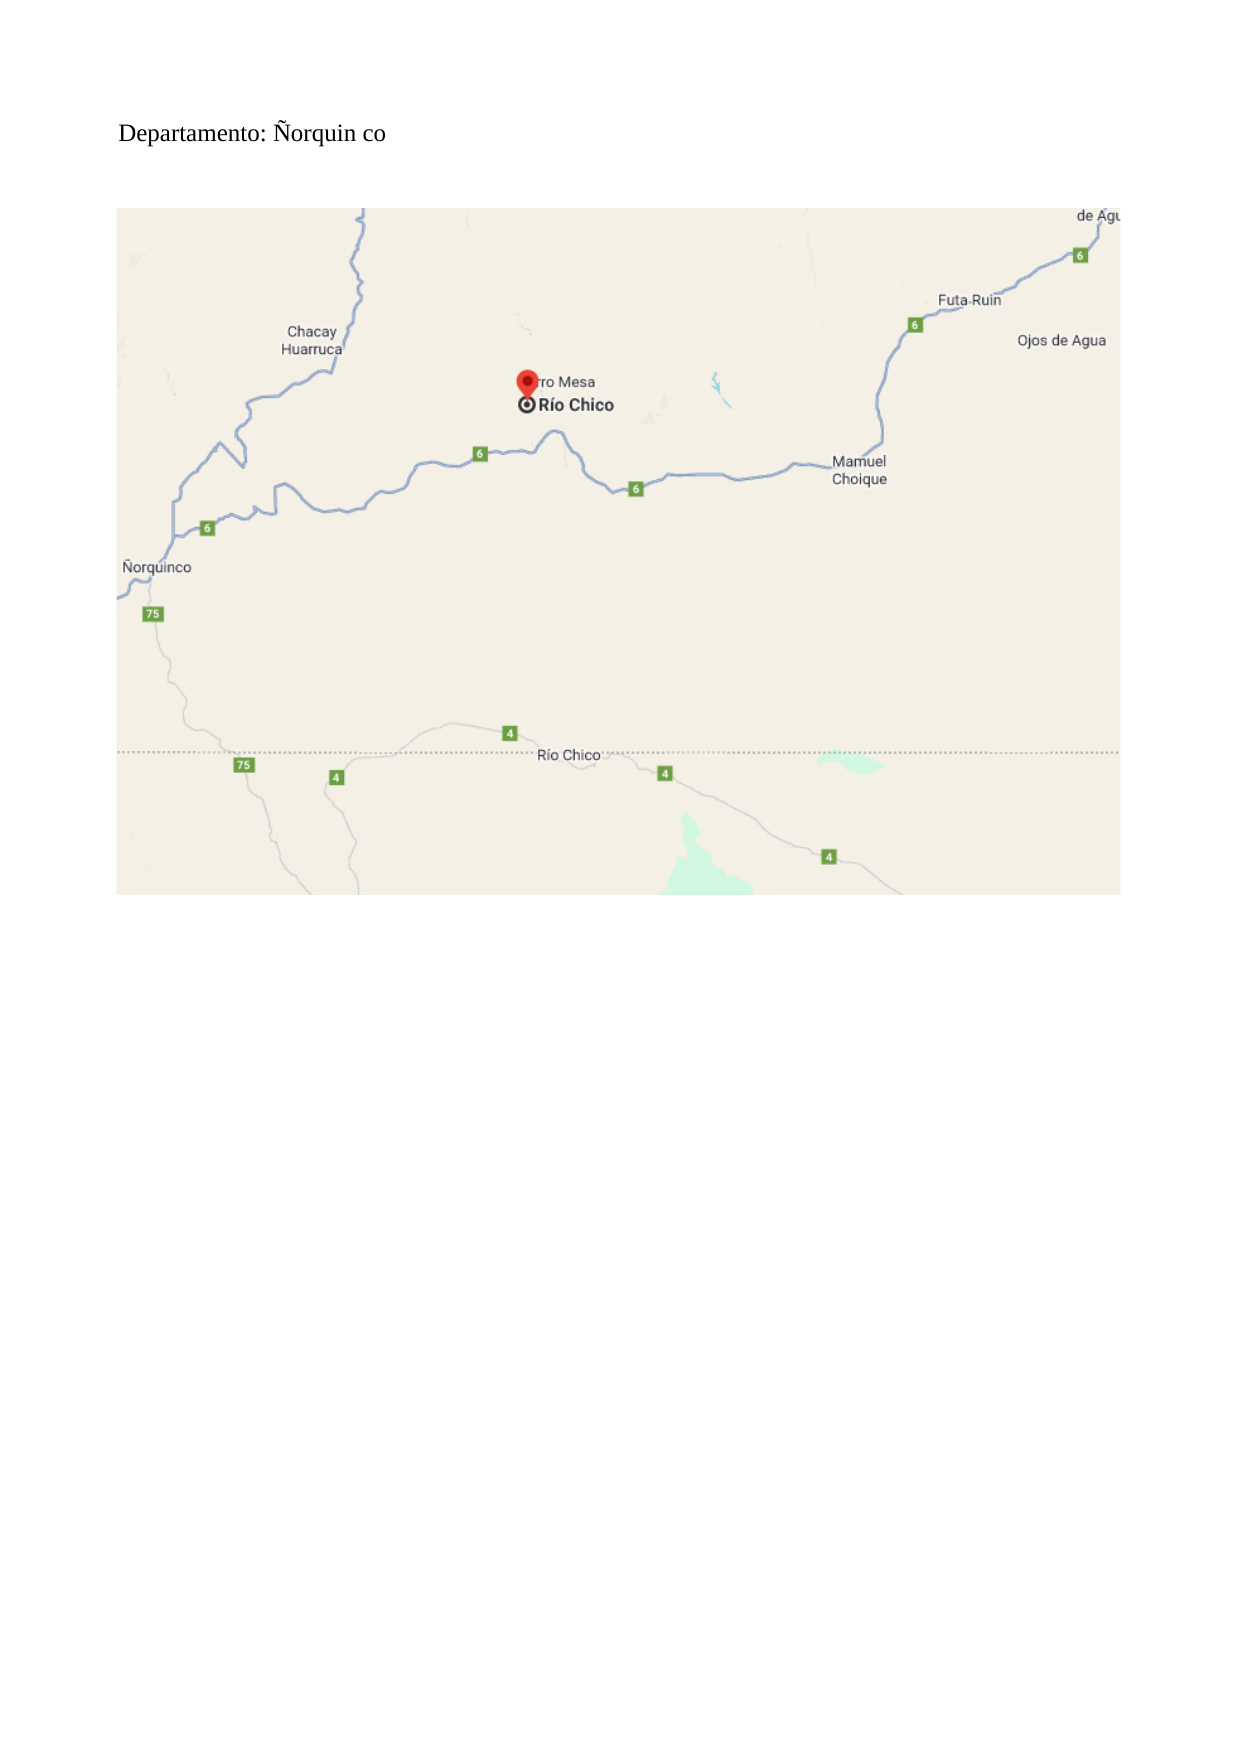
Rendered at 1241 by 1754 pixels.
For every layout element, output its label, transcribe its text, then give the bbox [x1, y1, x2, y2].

text Departamento: Ñorquin co [118, 118, 1122, 147]
picture [116, 208, 1121, 895]
